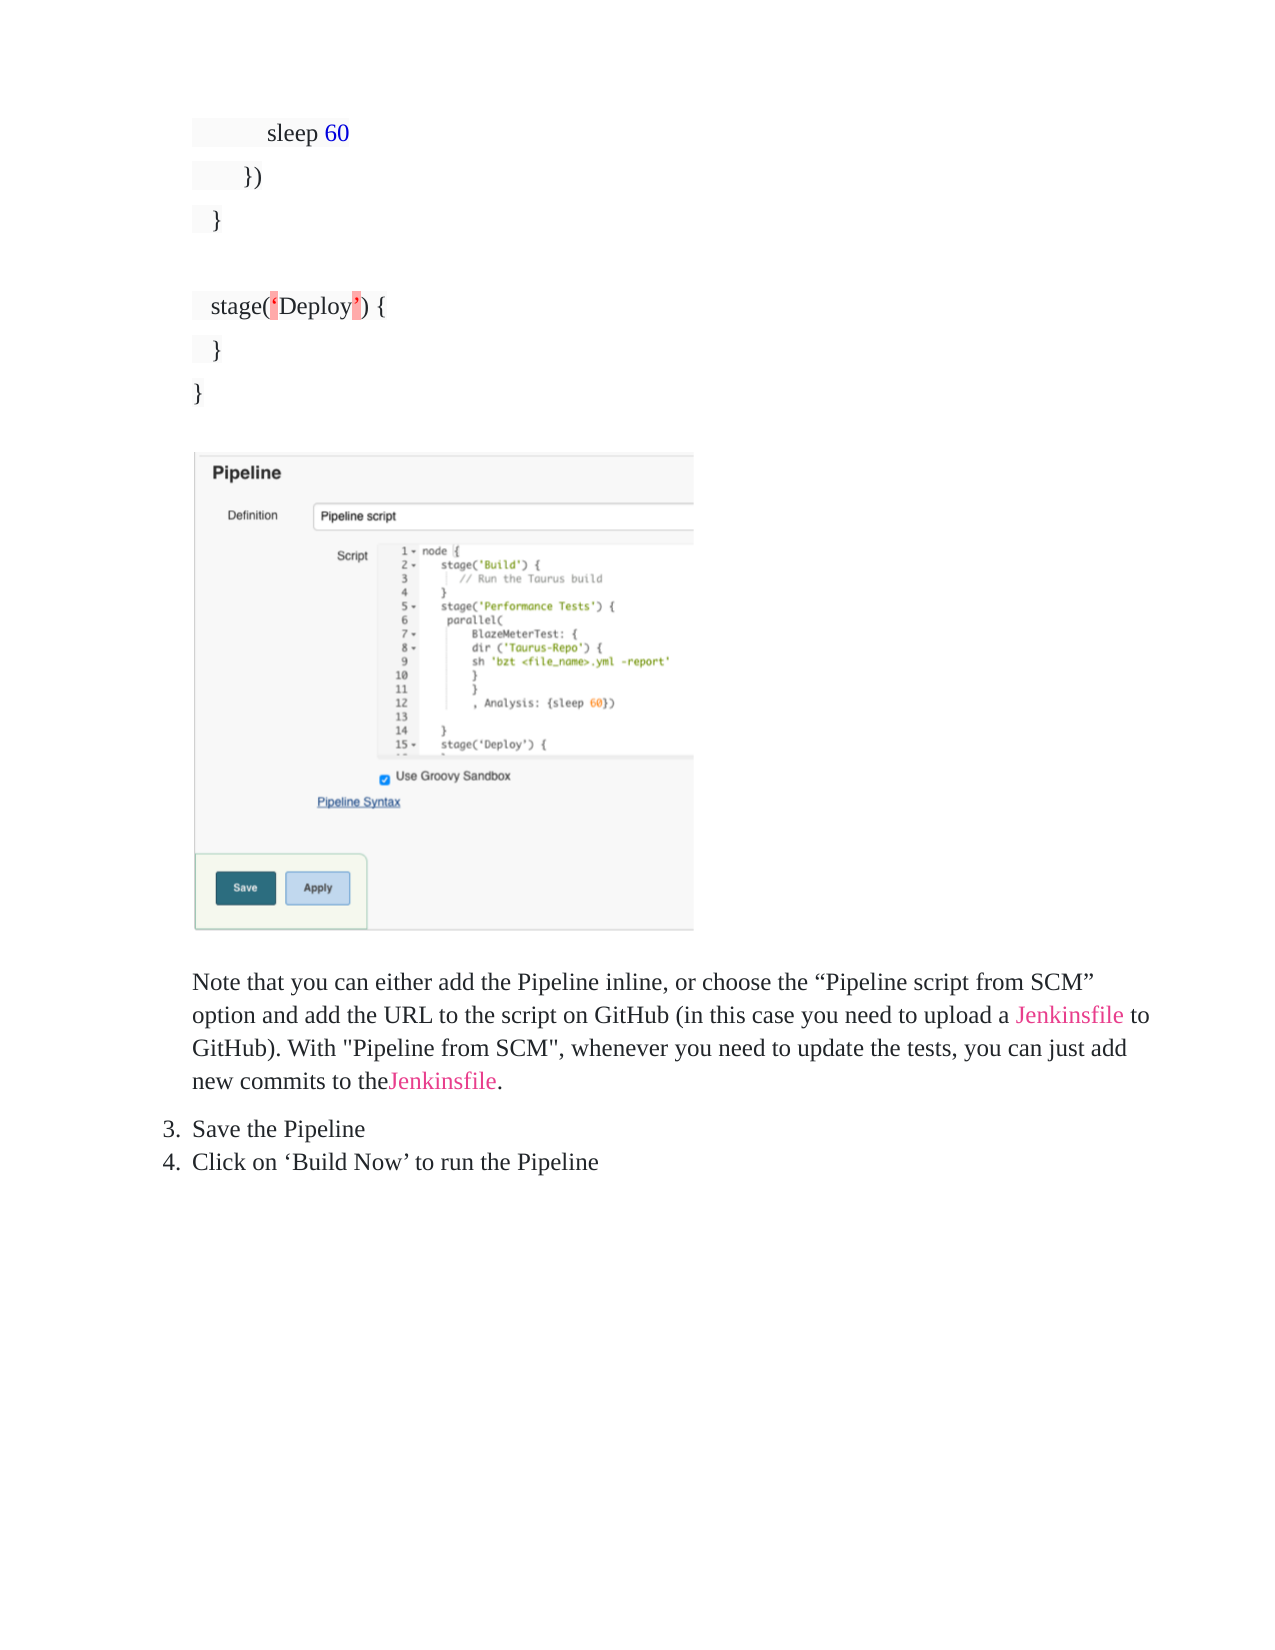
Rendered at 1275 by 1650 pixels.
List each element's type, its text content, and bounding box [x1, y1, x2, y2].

list }) [162, 161, 1157, 190]
list Click on ‘Build Now’ to run the Pipeline [162, 1147, 1157, 1176]
list } [162, 335, 1157, 363]
list } [162, 205, 1157, 233]
list stage(‘Deploy’) { [162, 291, 1157, 320]
list sleep 60 [162, 118, 1157, 147]
list Save the Pipeline [162, 1114, 1157, 1143]
list } [162, 378, 1157, 407]
picture [191, 452, 694, 932]
list Note that you can either add the Pipeline inline, or choose the “Pipeline script from SCM” option and add the URL to the script on GitHub (in this case you need to upload a Jenkinsfile to GitHub). With "Pipeline from SCM", whenever you need to update the tests, you can just add new commits to theJenkinsfile. [162, 967, 1157, 1095]
